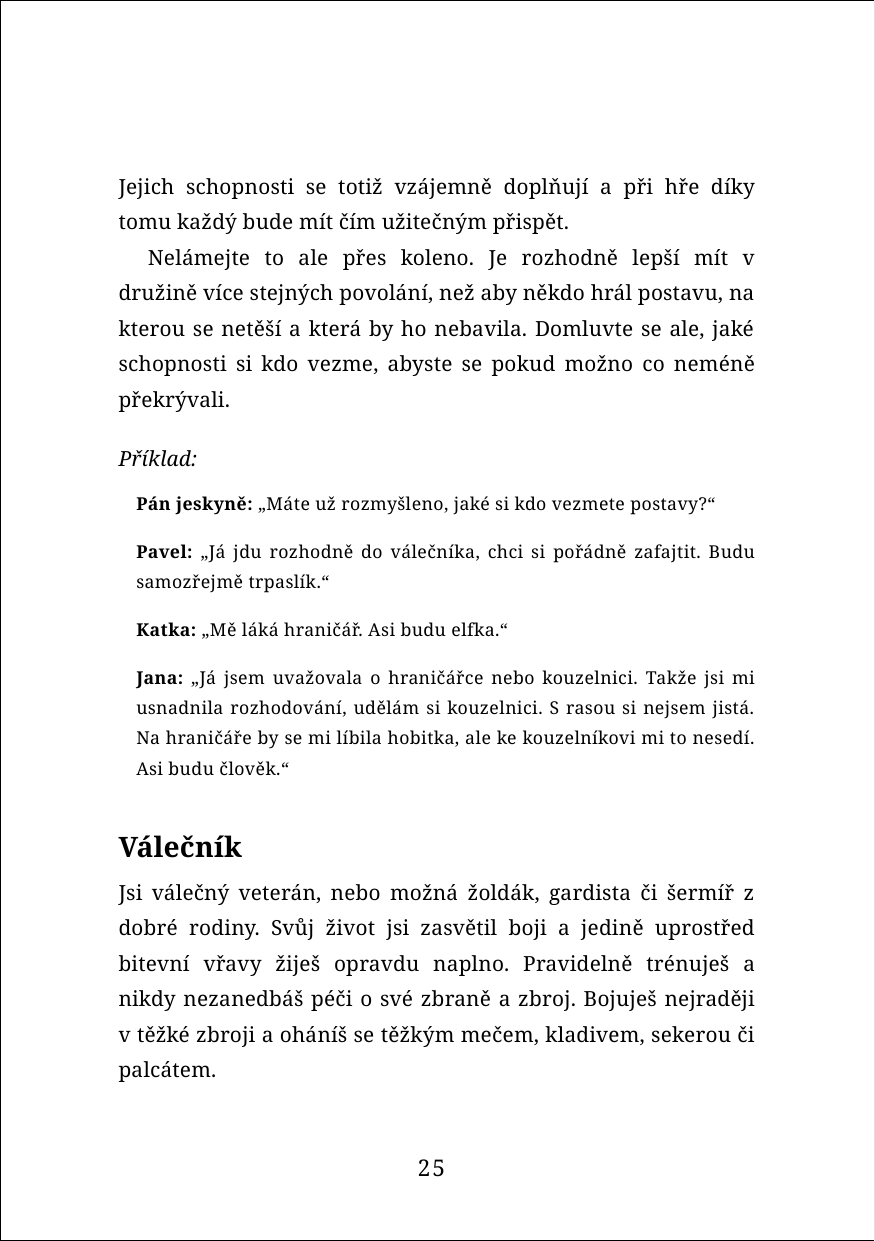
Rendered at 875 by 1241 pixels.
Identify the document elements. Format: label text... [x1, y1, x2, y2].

text Pán jeskyně: „Máte už rozmyšleno, jaké si kdo vezmete postavy?“ [136, 491, 756, 516]
text Pavel: „Já jdu rozhodně do válečníka, chci si pořádně zafajtit. Budu samozřejmě trpaslík.“ [136, 539, 756, 594]
text Jejich schopnosti se totiž vzájemně doplňují a při hře díky tomu každý bude mít čím užitečným přispět. Nelámejte to ale přes koleno. Je rozhodně lepší mít v družině více stejných povolání, než aby někdo hrál postavu, na kterou se netěší a která by ho nebavila. Domluvte se ale, jaké schopnosti si kdo vezme, abyste se pokud možno co neméně překrývali. [118, 172, 756, 413]
text Jana: „Já jsem uvažovala o hraničářce nebo kouzelnici. Takže jsi mi usnadnila rozhodování, udělám si kouzelnici. S rasou si nejsem jistá. Na hraničáře by se mi líbila hobitka, ale ke kouzelníkovi mi to nesedí. Asi budu člověk.“ [136, 665, 756, 780]
subtitle Válečník [118, 827, 756, 866]
text Katka: „Mě láká hraničář. Asi budu elfka.“ [136, 617, 756, 642]
text Příklad: [118, 444, 756, 472]
text Jsi válečný veterán, nebo možná žoldák, gardista či šermíř z dobré rodiny. Svůj život jsi zasvětil boji a jedině uprostřed bitevní vřavy žiješ opravdu naplno. Pravidelně trénuješ a nikdy nezanedbáš péči o své zbraně a zbroj. Bojuješ nejraději v těžké zbroji a oháníš se těžkým mečem, kladivem, sekerou či palcátem. [118, 878, 756, 1084]
